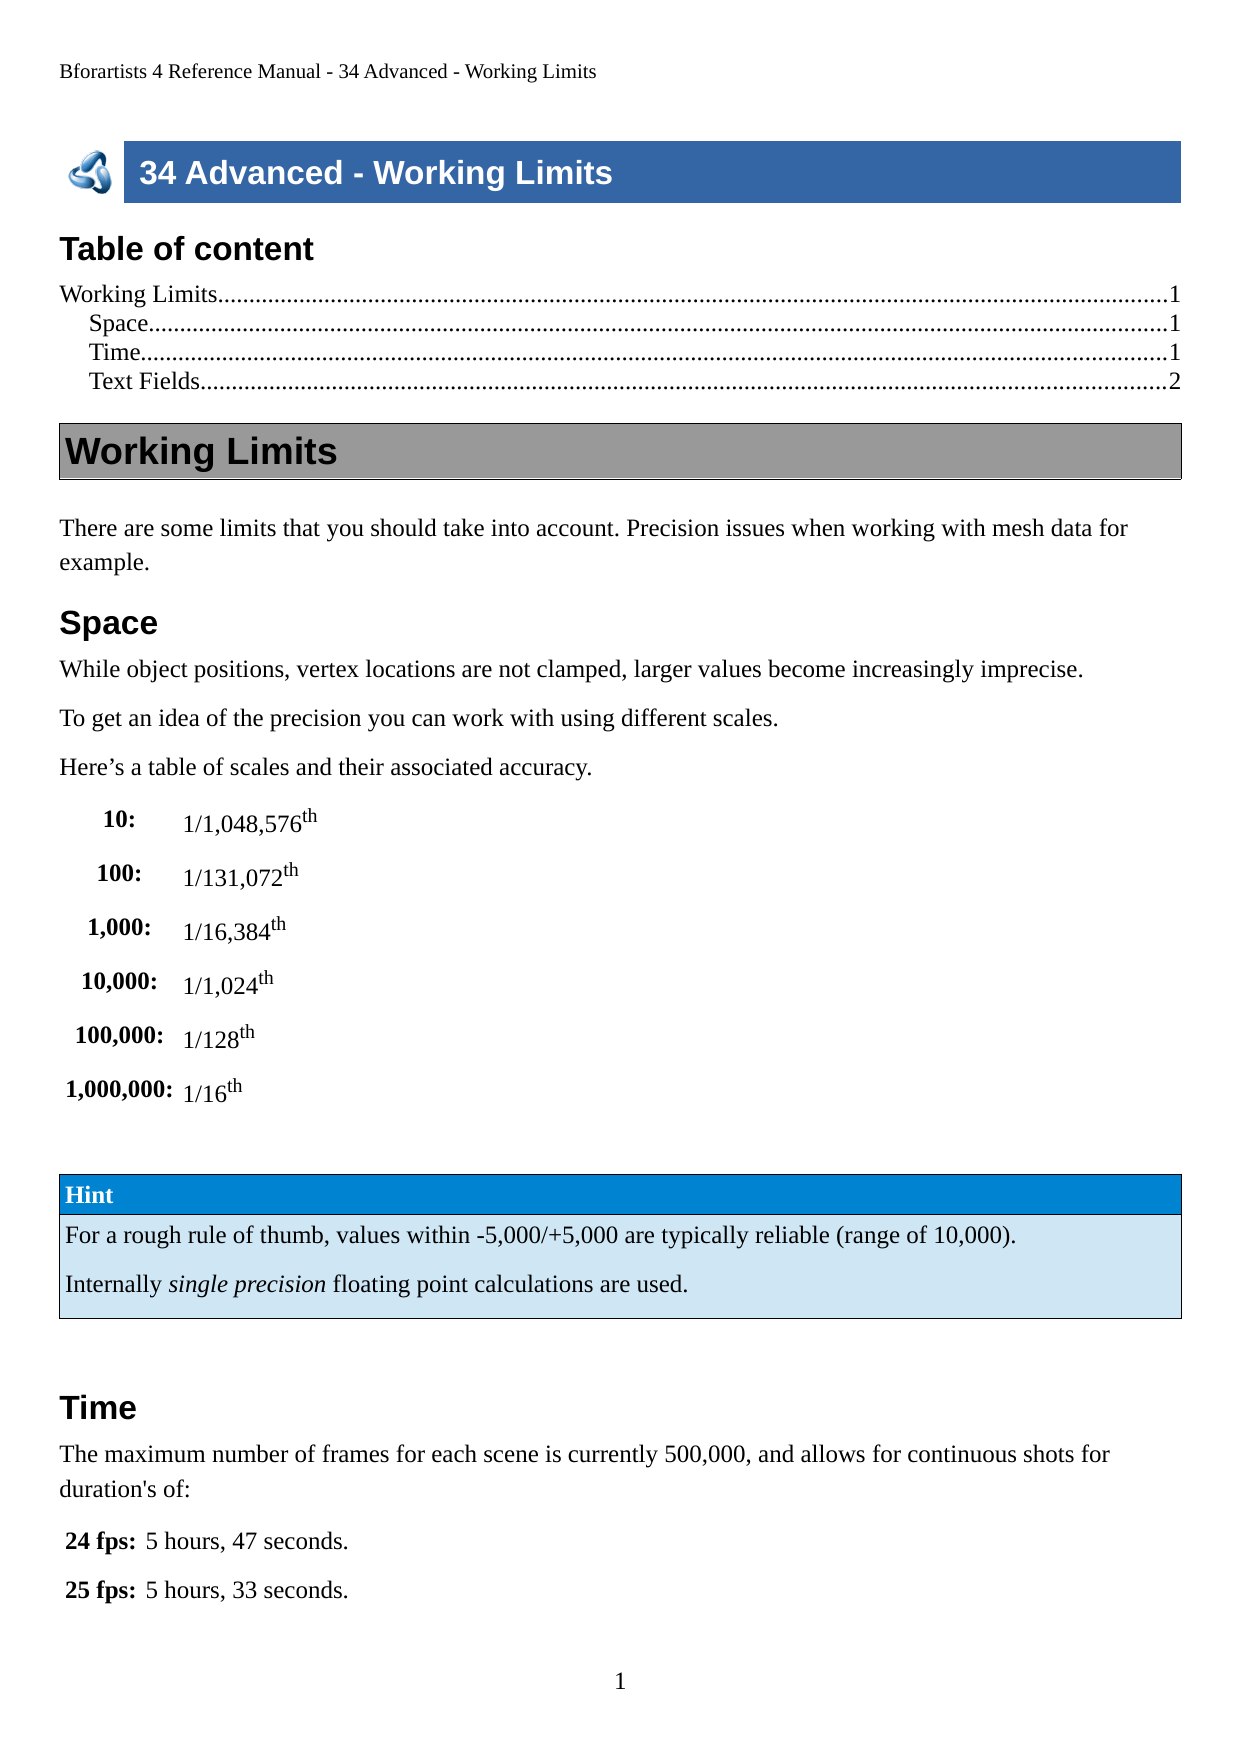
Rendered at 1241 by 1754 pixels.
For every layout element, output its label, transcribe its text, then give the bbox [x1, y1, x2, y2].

subtitle Table of content [59, 228, 1181, 267]
text Working Limits 1 [59, 279, 1181, 308]
table_header Working Limits [60, 424, 1181, 478]
text There are some limits that you should take into account. Precision issues when working with mesh data for example. [59, 513, 1181, 576]
subtitle Time [59, 1388, 1181, 1427]
picture [65, 147, 114, 197]
text Text Fields 2 [88, 366, 1181, 394]
table_cell 25 fps: [59, 1572, 142, 1621]
text While object positions, vertex locations are not clamped, larger values become increasingly imprecise. [59, 654, 1181, 683]
text Time 1 [88, 337, 1181, 366]
table_cell 1,000,000: [59, 1071, 179, 1125]
table_cell 1/16,384th [180, 909, 330, 963]
table_header 24 fps: [59, 1523, 142, 1572]
table_header 1/1,048,576th [180, 801, 330, 855]
table_cell 1/1,024th [180, 963, 330, 1017]
table_cell 100,000: [59, 1017, 179, 1071]
subtitle Space [59, 603, 1181, 641]
text To get an idea of the precision you can work with using different scales. [59, 703, 1181, 732]
text Here’s a table of scales and their associated accuracy. [59, 752, 1181, 781]
table_cell 10,000: [59, 963, 179, 1017]
text The maximum number of frames for each scene is currently 500,000, and allows for continuous shots for duration's of: [59, 1439, 1181, 1503]
table_cell 1,000: [59, 909, 179, 963]
table_header 5 hours, 47 seconds. [143, 1523, 361, 1572]
table_cell 1/128th [180, 1017, 330, 1071]
table_cell 100: [59, 855, 179, 909]
text Space 1 [88, 308, 1181, 337]
table_header 34 Advanced - Working Limits [124, 141, 1181, 203]
table_cell 1/16th [180, 1071, 330, 1125]
table_header 10: [59, 801, 179, 855]
table_header Hint [60, 1175, 1181, 1214]
table_cell 1/131,072th [180, 855, 330, 909]
table_cell For a rough rule of thumb, values within -5,000/+5,000 are typically reliable (range of 10,000). Internally single precision floating point calculations are used. [60, 1215, 1181, 1318]
table_cell 5 hours, 33 seconds. [143, 1572, 361, 1621]
table_header [59, 141, 124, 203]
